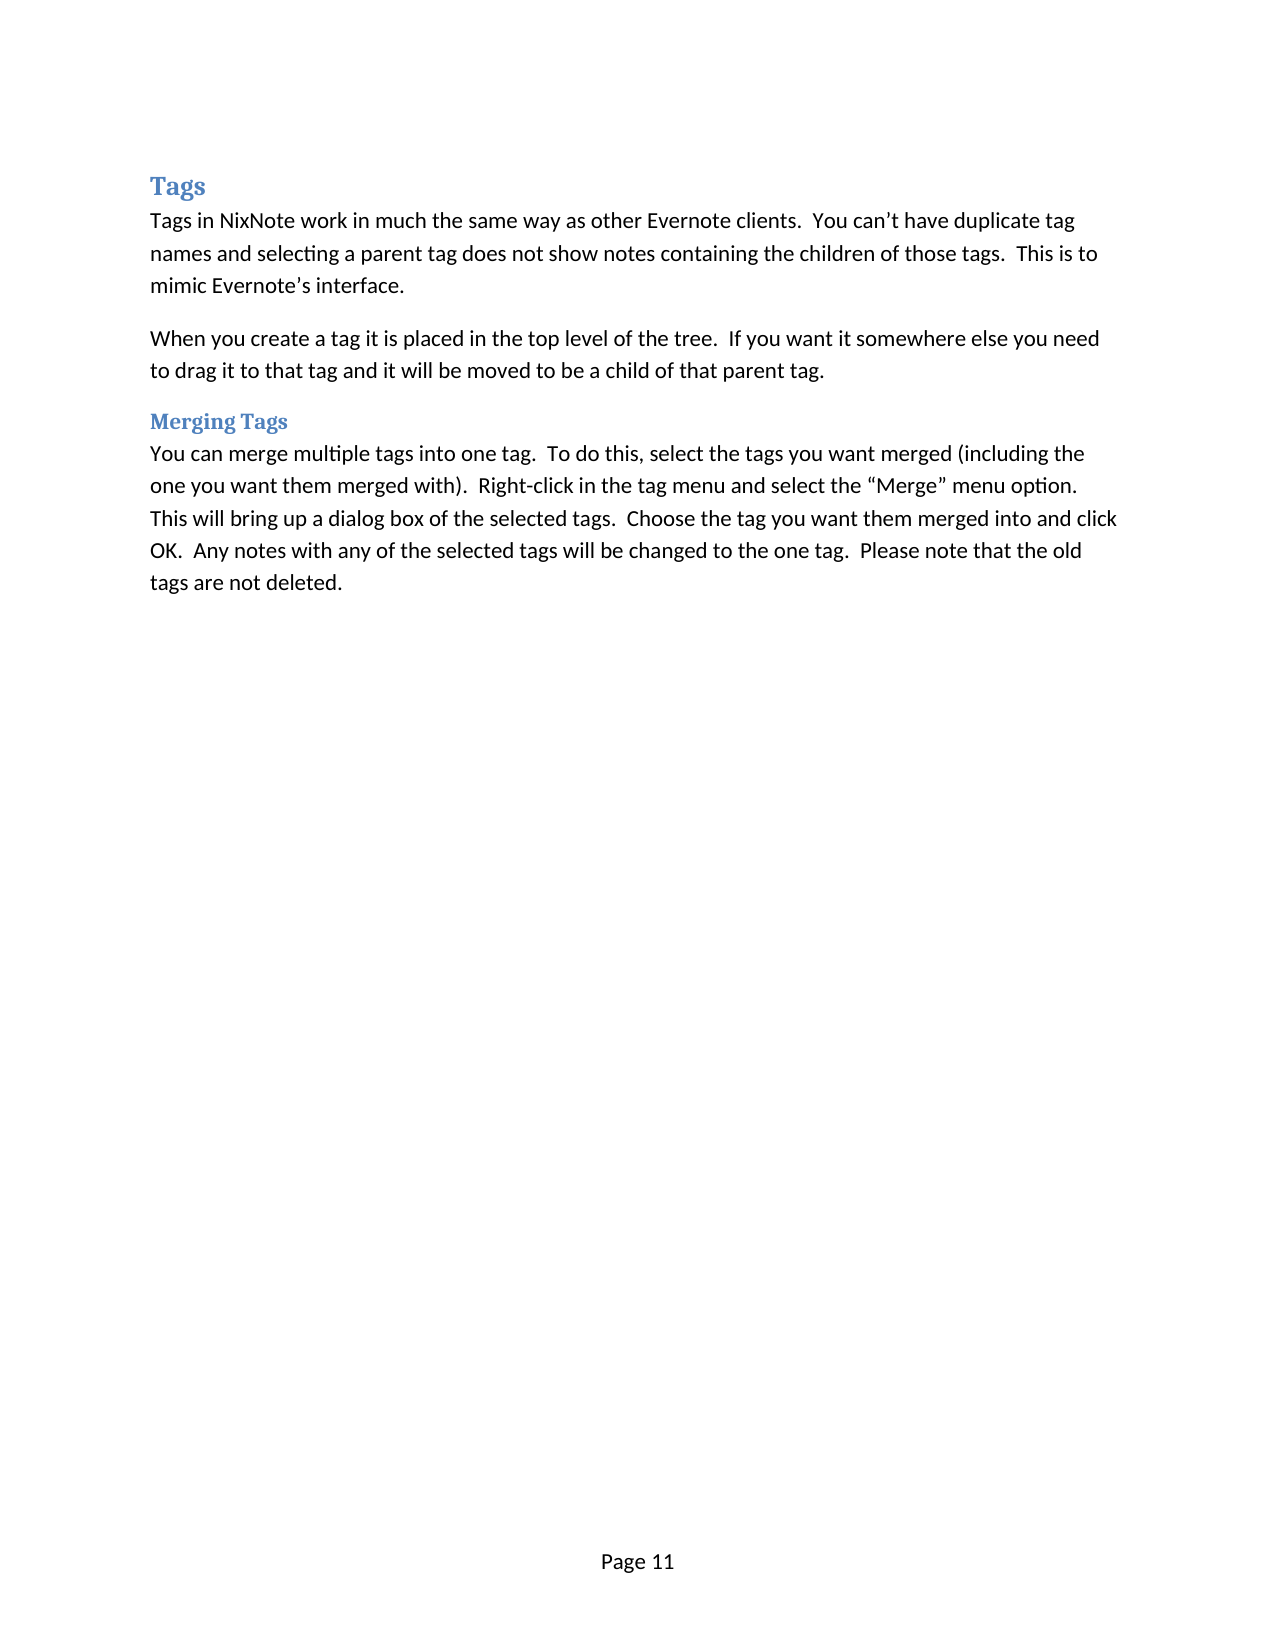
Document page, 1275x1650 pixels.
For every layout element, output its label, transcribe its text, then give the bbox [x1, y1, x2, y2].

text You can merge multiple tags into one tag. To do this, select the tags you want merged (including the one you want them merged with). Right-click in the tag menu and select the “Merge” menu option. This will bring up a dialog box of the selected tags. Choose the tag you want them merged into and click OK. Any notes with any of the selected tags will be changed to the one tag. Please note that the old tags are not deleted. [150, 439, 1125, 596]
text Tags in NixNote work in much the same way as other Evernote clients. You can’t have duplicate tag names and selecting a parent tag does not show notes containing the children of those tags. This is to mimic Evernote’s interface. [150, 207, 1125, 299]
text When you create a tag it is placed in the top level of the tree. If you want it somewhere else you need to drag it to that tag and it will be moved to be a child of that parent tag. [150, 324, 1125, 384]
subtitle Merging Tags [150, 409, 1125, 436]
subtitle Tags [150, 171, 1125, 202]
